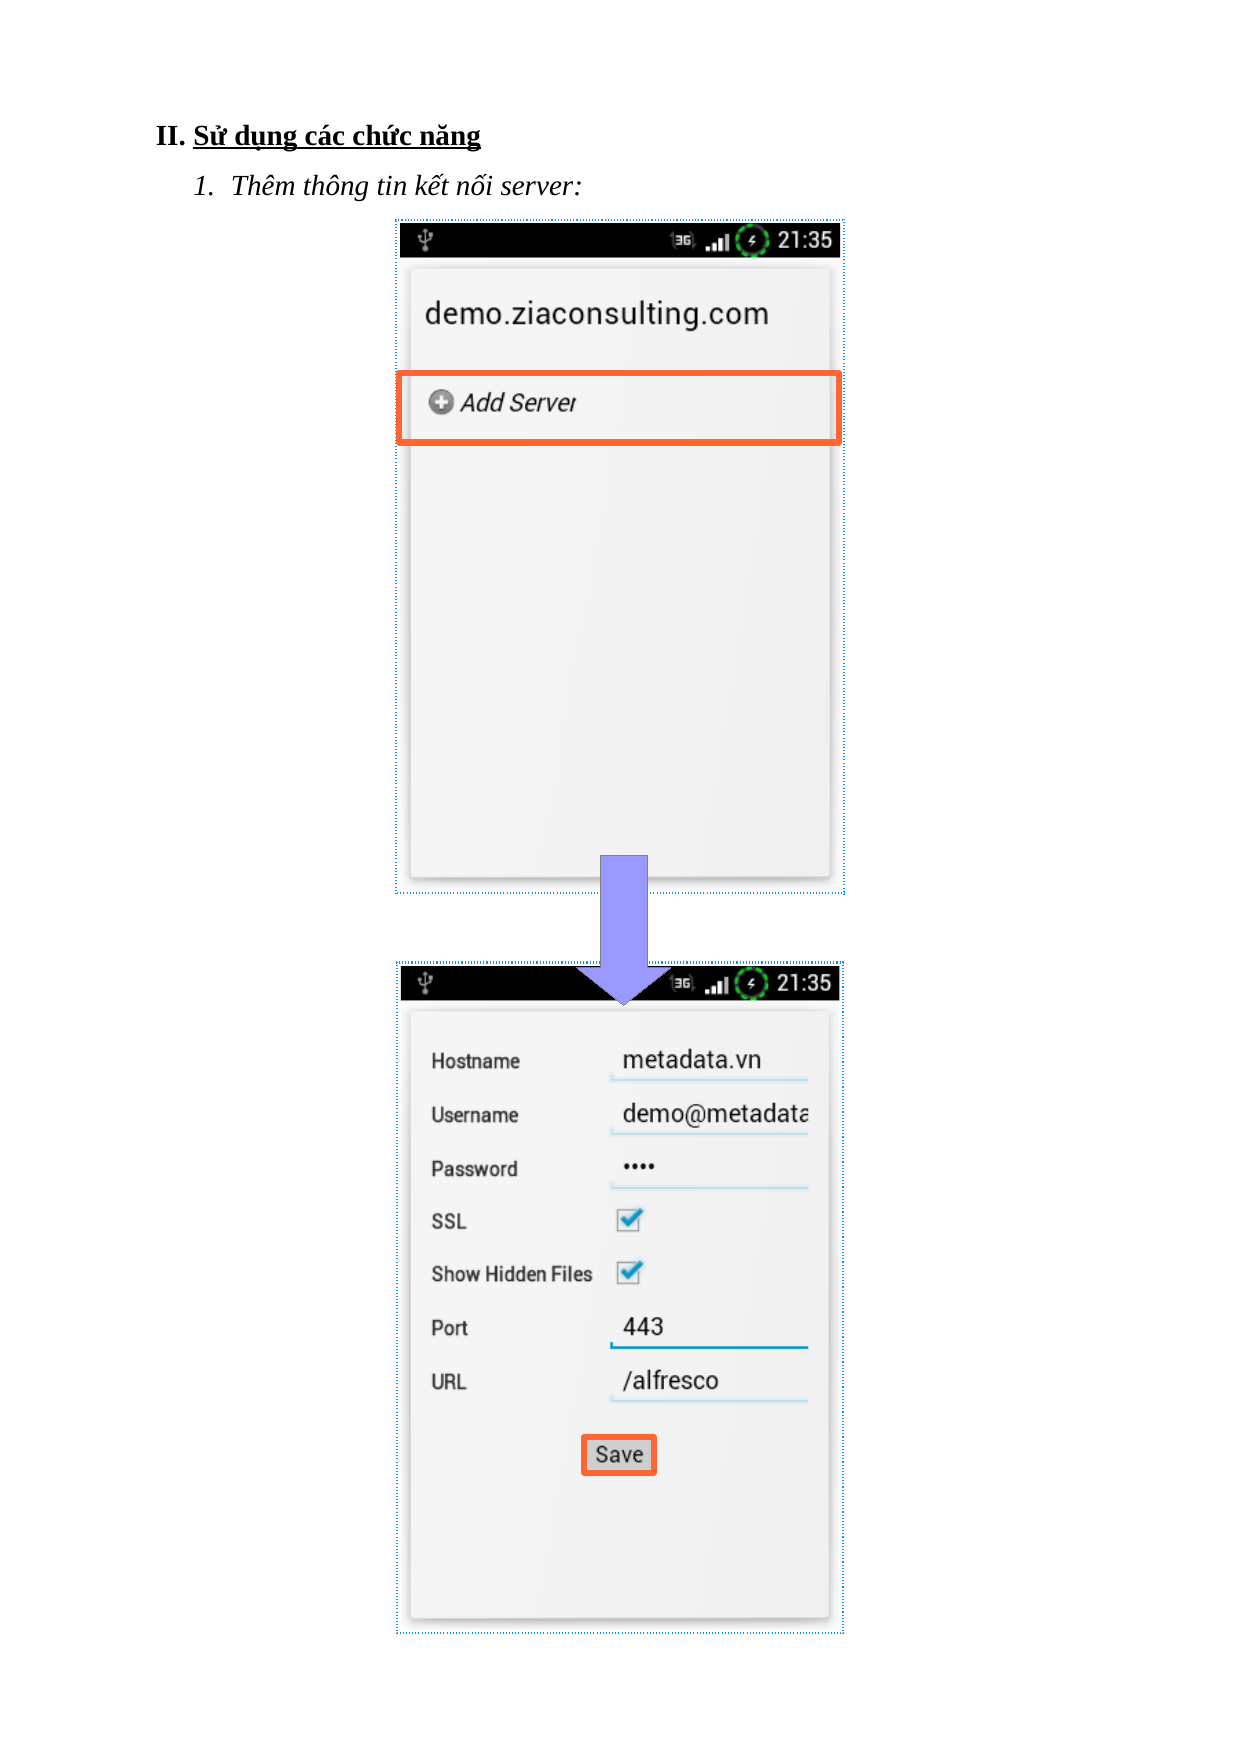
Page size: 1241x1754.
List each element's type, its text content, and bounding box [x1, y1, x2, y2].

picture [400, 966, 840, 1630]
list Sử dụng các chức năng [156, 118, 1122, 152]
list Thêm thông tin kết nối server: [193, 168, 1122, 202]
picture [402, 376, 836, 439]
list [396, 961, 844, 1634]
picture [400, 446, 841, 889]
picture [400, 223, 841, 370]
